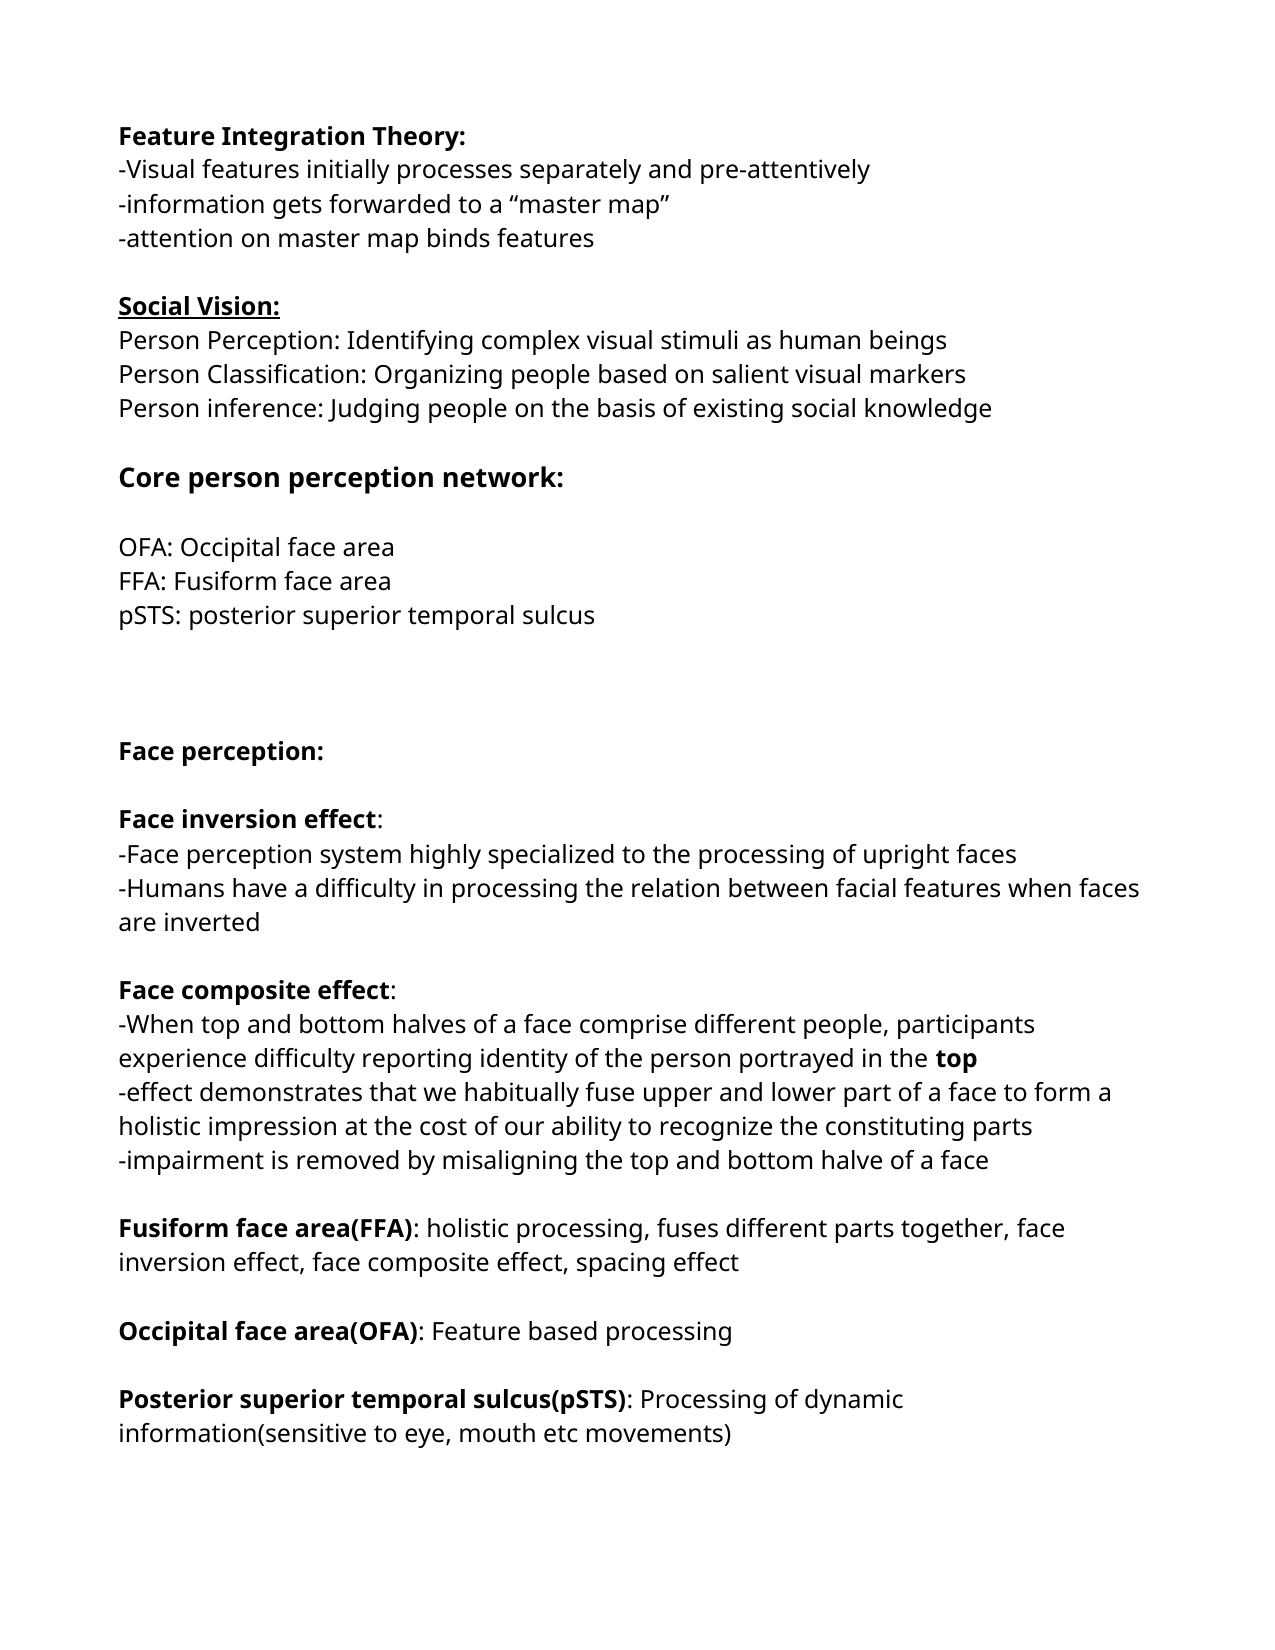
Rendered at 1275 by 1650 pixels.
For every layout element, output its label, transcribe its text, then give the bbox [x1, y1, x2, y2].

text Social Vision: [118, 288, 1157, 322]
text Face composite effect: [118, 972, 1157, 1007]
text Feature Integration Theory: [118, 118, 1157, 152]
text Face perception: [118, 734, 1157, 768]
text Face inversion effect: [118, 802, 1157, 836]
text Occipital face area(OFA): Feature based processing [118, 1313, 1157, 1347]
text -attention on master map binds features [118, 220, 1157, 254]
text FFA: Fusiform face area [118, 564, 1157, 598]
text Core person perception network: [118, 459, 1157, 496]
text -Visual features initially processes separately and pre-attentively [118, 152, 1157, 186]
text -effect demonstrates that we habitually fuse upper and lower part of a face to form a holistic impression at the cost of our ability to recognize the constituting parts [118, 1075, 1157, 1143]
text Person Classification: Organizing people based on salient visual markers [118, 357, 1157, 391]
text -When top and bottom halves of a face comprise different people, participants experience difficulty reporting identity of the person portrayed in the top [118, 1007, 1157, 1075]
text -information gets forwarded to a “master map” [118, 186, 1157, 220]
text Fusiform face area(FFA): holistic processing, fuses different parts together, face inversion effect, face composite effect, spacing effect [118, 1211, 1157, 1279]
text Posterior superior temporal sulcus(pSTS): Processing of dynamic information(sensitive to eye, mouth etc movements) [118, 1381, 1157, 1449]
text -impairment is removed by misaligning the top and bottom halve of a face [118, 1143, 1157, 1177]
text -Face perception system highly specialized to the processing of upright faces [118, 836, 1157, 870]
text Person Perception: Identifying complex visual stimuli as human beings [118, 322, 1157, 357]
text -Humans have a difficulty in processing the relation between facial features when faces are inverted [118, 870, 1157, 938]
text Person inference: Judging people on the basis of existing social knowledge [118, 391, 1157, 425]
text OFA: Occipital face area [118, 530, 1157, 564]
text pSTS: posterior superior temporal sulcus [118, 598, 1157, 632]
